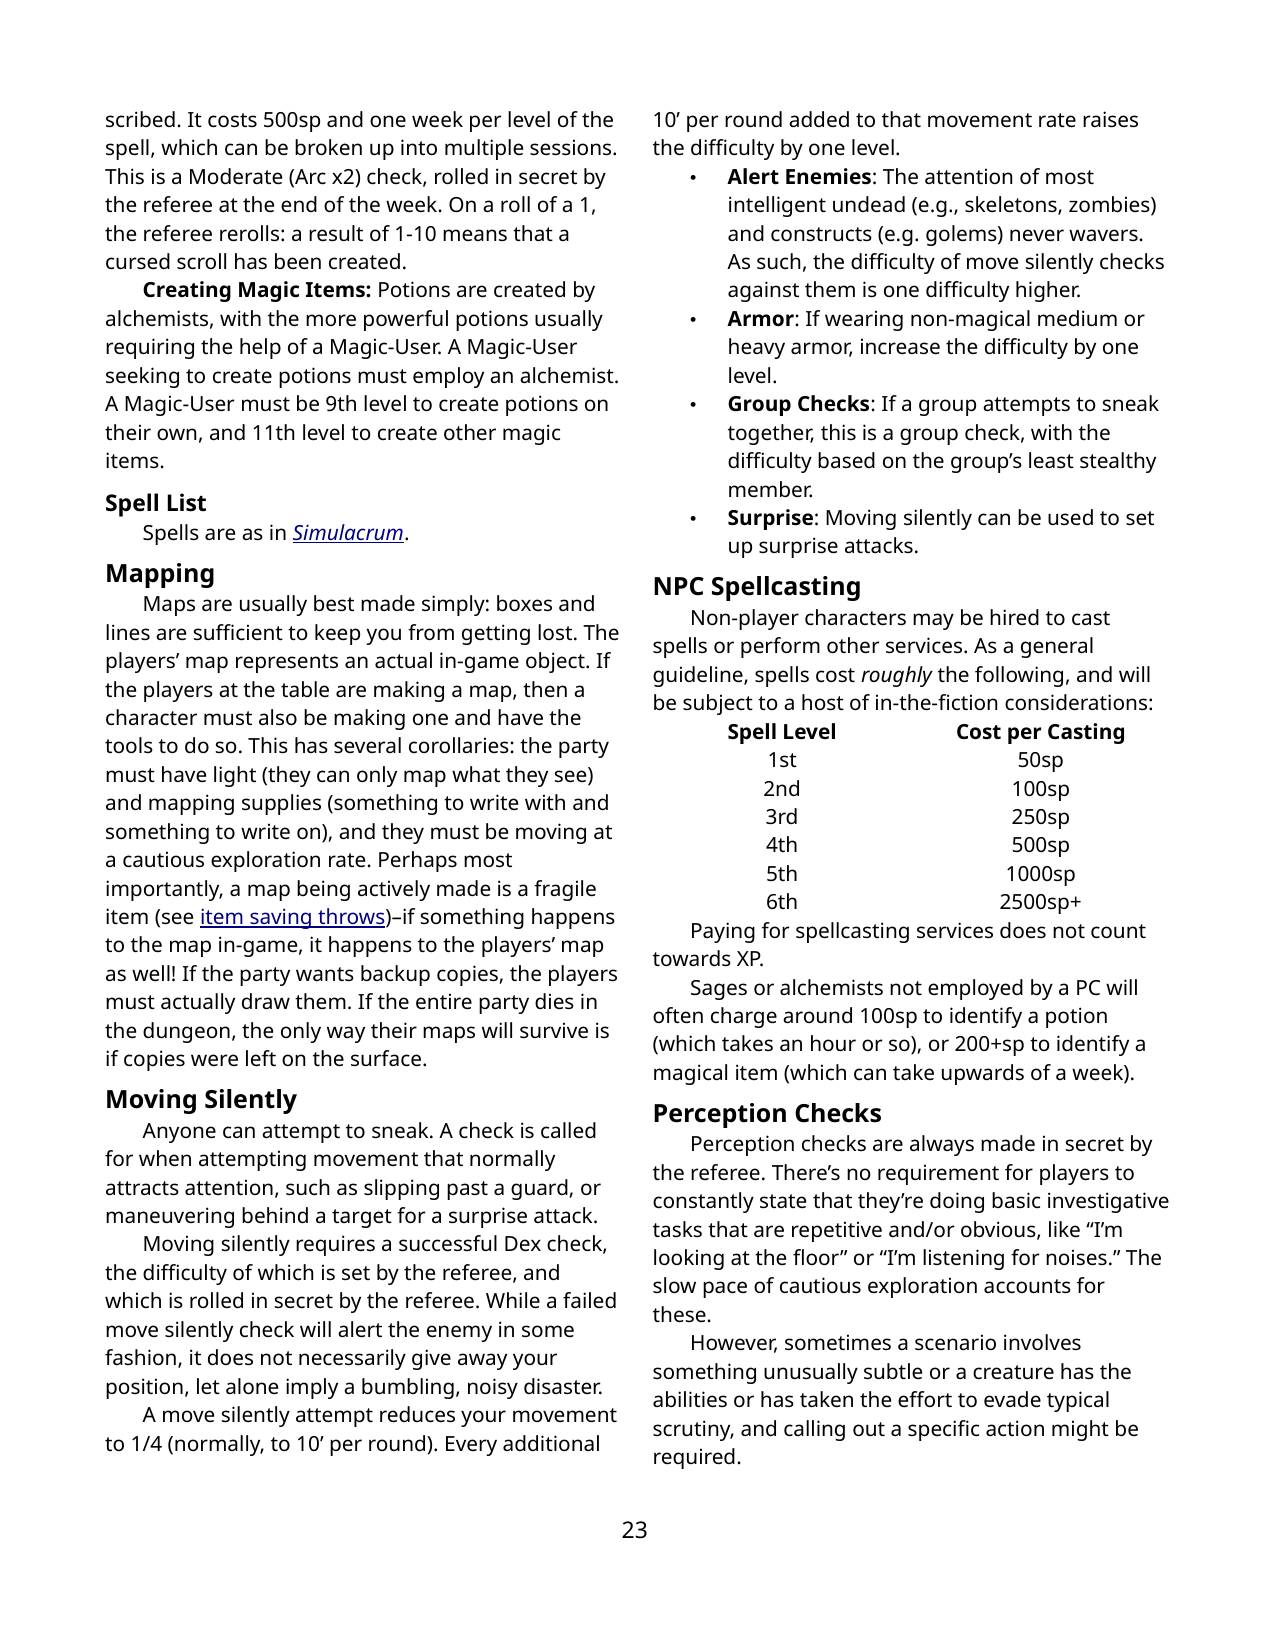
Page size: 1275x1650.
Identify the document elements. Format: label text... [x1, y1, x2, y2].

text A move silently attempt reduces your movement to 1/4 (normally, to 10’ per round). Every additional [105, 1400, 622, 1457]
subtitle Mapping [105, 555, 622, 589]
text Spells are as in Simulacrum. [105, 518, 622, 546]
table_cell 1st [653, 745, 911, 774]
text Sages or alchemists not employed by a PC will often charge around 100sp to identify a potion (which takes an hour or so), or 200+sp to identify a magical item (which can take upwards of a week). [652, 973, 1170, 1086]
text Anyone can attempt to sneak. A check is called for when attempting movement that normally attracts attention, such as slipping past a guard, or maneuvering behind a target for a surprise attack. [105, 1116, 622, 1229]
table_cell 50sp [911, 745, 1170, 774]
text 10’ per round added to that movement rate raises the difficulty by one level. [652, 105, 1170, 162]
subtitle NPC Spellcasting [652, 569, 1170, 603]
table_cell 6th [653, 888, 911, 916]
table_cell 3rd [653, 802, 911, 831]
table_cell 250sp [911, 802, 1170, 831]
text However, sometimes a scenario involves something unusually subtle or a creature has the abilities or has taken the effort to evade typical scrutiny, and calling out a specific action might be required. [652, 1328, 1170, 1471]
table_cell 500sp [911, 831, 1170, 859]
text Perception checks are always made in secret by the referee. There’s no requirement for players to constantly state that they’re doing basic investigative tasks that are repetitive and/or obvious, like “I’m looking at the floor” or “I’m listening for noises.” The slow pace of cautious exploration accounts for these. [652, 1129, 1170, 1328]
table_cell 2500sp+ [911, 888, 1170, 916]
table_cell 5th [653, 859, 911, 887]
text Paying for spellcasting services does not count towards XP. [652, 916, 1170, 973]
table_cell 100sp [911, 774, 1170, 802]
subtitle Moving Silently [105, 1082, 622, 1116]
text Creating Magic Items: Potions are created by alchemists, with the more powerful potions usually requiring the help of a Magic-User. A Magic-User seeking to create potions must employ an alchemist. A Magic-User must be 9th level to create potions on their own, and 11th level to create other magic items. [105, 276, 622, 475]
subtitle Spell List [105, 487, 622, 518]
text Moving silently requires a successful Dex check, the difficulty of which is set by the referee, and which is rolled in secret by the referee. While a failed move silently check will alert the enemy in some fashion, it does not necessarily give away your position, let alone imply a bumbling, noisy disaster. [105, 1229, 622, 1400]
table_header Spell Level [653, 717, 911, 745]
list Alert Enemies: The attention of most intelligent undead (e.g., skeletons, zombies) and constructs (e.g. golems) never wavers. As such, the difficulty of move silently checks against them is one difficulty higher. [690, 162, 1170, 304]
list Armor: If wearing non-magical medium or heavy armor, increase the difficulty by one level. [690, 304, 1170, 389]
list Surprise: Moving silently can be used to set up surprise attacks. [690, 503, 1170, 560]
subtitle Perception Checks [652, 1095, 1170, 1129]
table_cell 4th [653, 831, 911, 859]
text Maps are usually best made simply: boxes and lines are sufficient to keep you from getting lost. The players’ map represents an actual in-game object. If the players at the table are making a map, then a character must also be making one and have the tools to do so. This has several corollaries: the party must have light (they can only map what they see) and mapping supplies (something to write with and something to write on), and they must be moving at a cautious exploration rate. Perhaps most importantly, a map being actively made is a fragile item (see item saving throws)–if something happens to the map in-game, it happens to the players’ map as well! If the party wants backup copies, the players must actually draw them. If the entire party dies in the dungeon, the only way their maps will survive is if copies were left on the surface. [105, 589, 622, 1073]
table_cell 2nd [653, 774, 911, 802]
text scribed. It costs 500sp and one week per level of the spell, which can be broken up into multiple sessions. This is a Moderate (Arc x2) check, rolled in secret by the referee at the end of the week. On a roll of a 1, the referee rerolls: a result of 1-10 means that a cursed scroll has been created. [105, 105, 622, 276]
table_cell 1000sp [911, 859, 1170, 887]
table_header Cost per Casting [911, 717, 1170, 745]
text Non-player characters may be hired to cast spells or perform other services. As a general guideline, spells cost roughly the following, and will be subject to a host of in-the-fiction considerations: [652, 603, 1170, 717]
list Group Checks: If a group attempts to sneak together, this is a group check, with the difficulty based on the group’s least stealthy member. [690, 389, 1170, 503]
